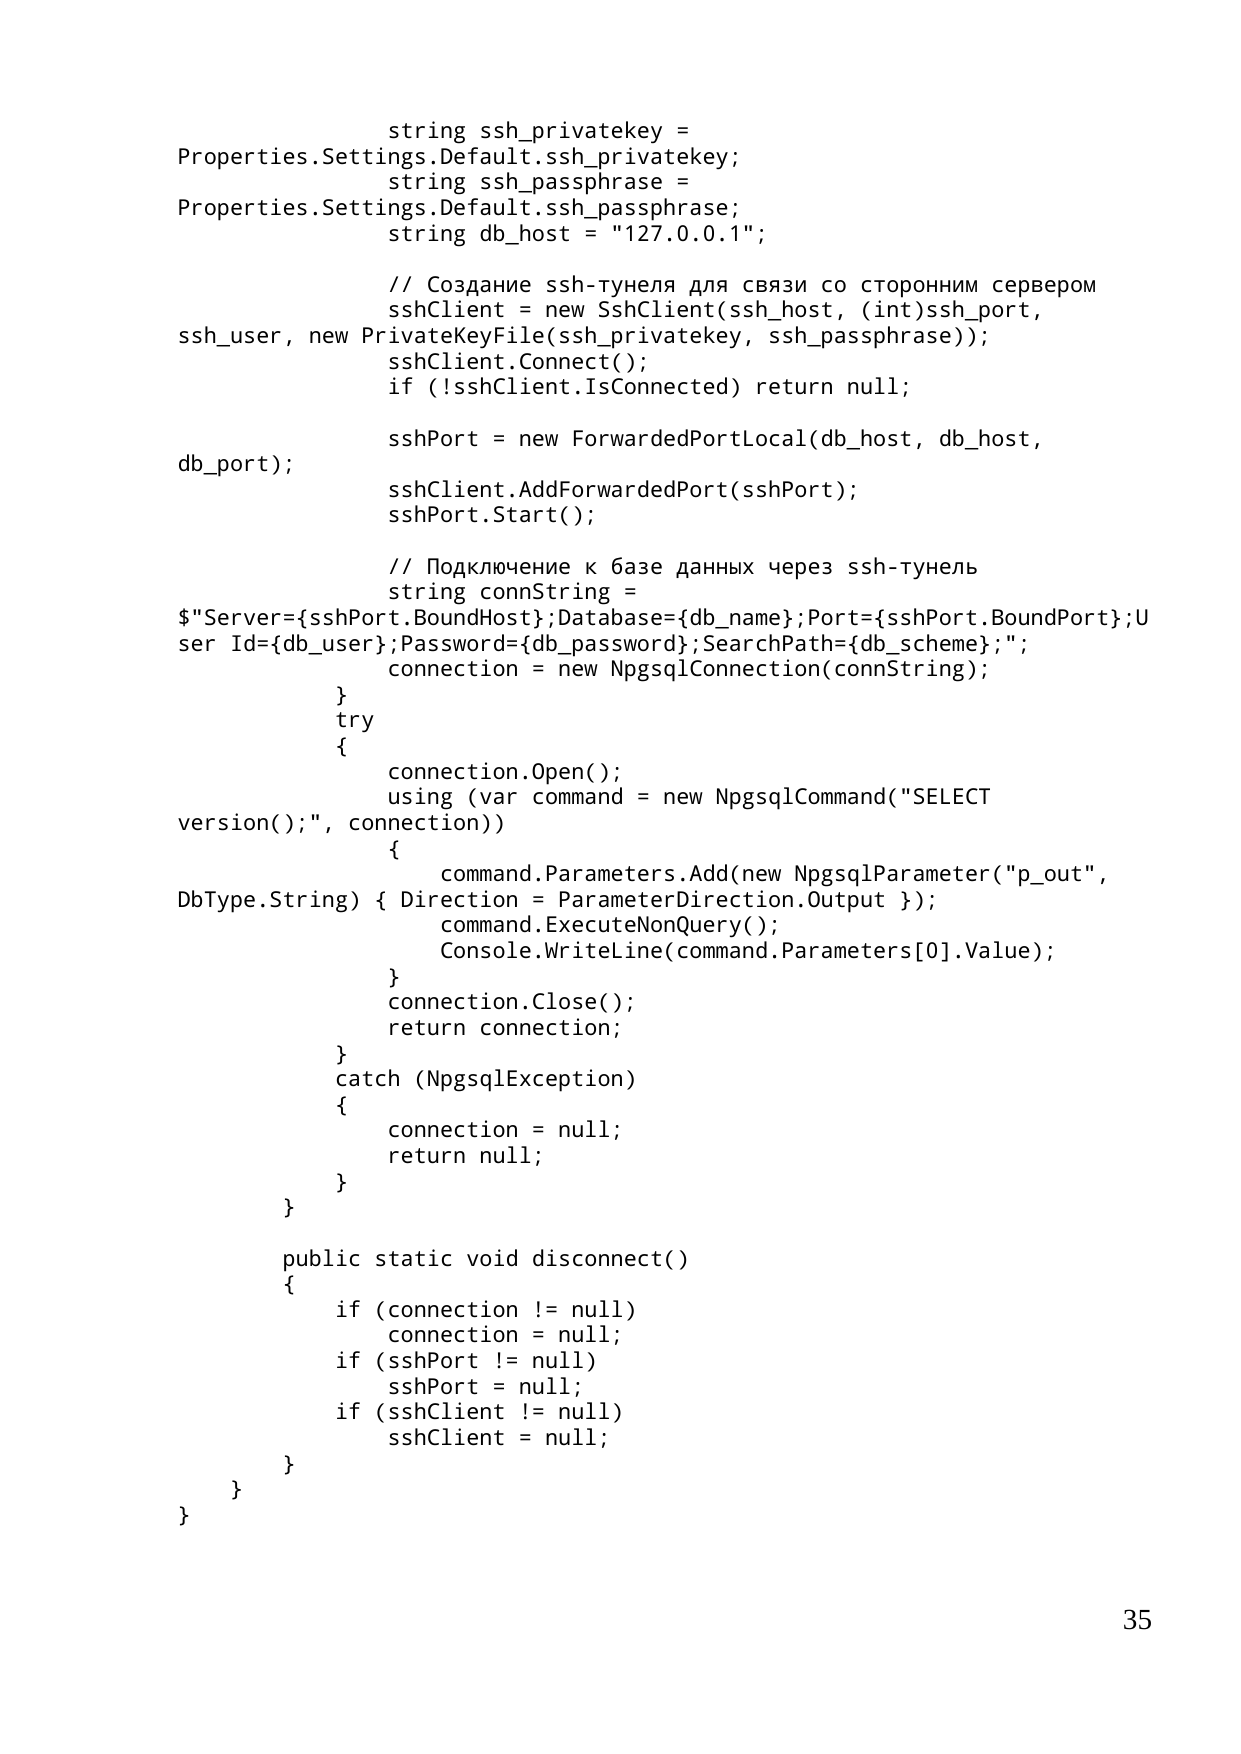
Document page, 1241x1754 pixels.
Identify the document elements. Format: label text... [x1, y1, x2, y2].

text try [177, 707, 1152, 733]
text } [177, 1169, 1152, 1194]
text // Создание ssh-тунеля для связи со сторонним сервером [177, 272, 1152, 297]
text connection = new NpgsqlConnection(connString); [177, 656, 1152, 682]
text connection.Open(); [177, 759, 1152, 784]
text sshPort.Start(); [177, 502, 1152, 528]
text return connection; [177, 1015, 1152, 1041]
text string connString = $"Server={sshPort.BoundHost};Database={db_name};Port={sshPort.BoundPort};User Id={db_user};Password={db_password};SearchPath={db_scheme};"; [177, 579, 1152, 656]
text { [177, 836, 1152, 861]
text } [177, 1502, 1152, 1527]
text if (connection != null) [177, 1297, 1152, 1322]
text connection.Close(); [177, 989, 1152, 1015]
text string db_host = "127.0.0.1"; [177, 221, 1152, 246]
text if (sshPort != null) [177, 1348, 1152, 1374]
text sshPort = null; [177, 1374, 1152, 1399]
text sshClient.AddForwardedPort(sshPort); [177, 477, 1152, 502]
text { [177, 733, 1152, 759]
text command.ExecuteNonQuery(); [177, 912, 1152, 938]
text Console.WriteLine(command.Parameters[0].Value); [177, 938, 1152, 964]
text string ssh_privatekey = Properties.Settings.Default.ssh_privatekey; [177, 118, 1152, 169]
text return null; [177, 1143, 1152, 1169]
text } [177, 1476, 1152, 1502]
text } [177, 964, 1152, 989]
text sshClient = new SshClient(ssh_host, (int)ssh_port, ssh_user, new PrivateKeyFile(ssh_privatekey, ssh_passphrase)); [177, 297, 1152, 349]
text { [177, 1092, 1152, 1117]
text public static void disconnect() [177, 1246, 1152, 1271]
text string ssh_passphrase = Properties.Settings.Default.ssh_passphrase; [177, 169, 1152, 221]
text using (var command = new NpgsqlCommand("SELECT version();", connection)) [177, 784, 1152, 836]
text connection = null; [177, 1322, 1152, 1348]
text connection = null; [177, 1117, 1152, 1143]
text } [177, 1451, 1152, 1476]
text // Подключение к базе данных через ssh-тунель [177, 554, 1152, 579]
text } [177, 1041, 1152, 1066]
text { [177, 1271, 1152, 1297]
text catch (NpgsqlException) [177, 1066, 1152, 1092]
text } [177, 682, 1152, 707]
text if (!sshClient.IsConnected) return null; [177, 374, 1152, 400]
text command.Parameters.Add(new NpgsqlParameter("p_out", DbType.String) { Direction = ParameterDirection.Output }); [177, 861, 1152, 912]
text if (sshClient != null) [177, 1399, 1152, 1425]
text sshClient.Connect(); [177, 349, 1152, 374]
text } [177, 1194, 1152, 1220]
text sshPort = new ForwardedPortLocal(db_host, db_host, db_port); [177, 426, 1152, 477]
text sshClient = null; [177, 1425, 1152, 1451]
